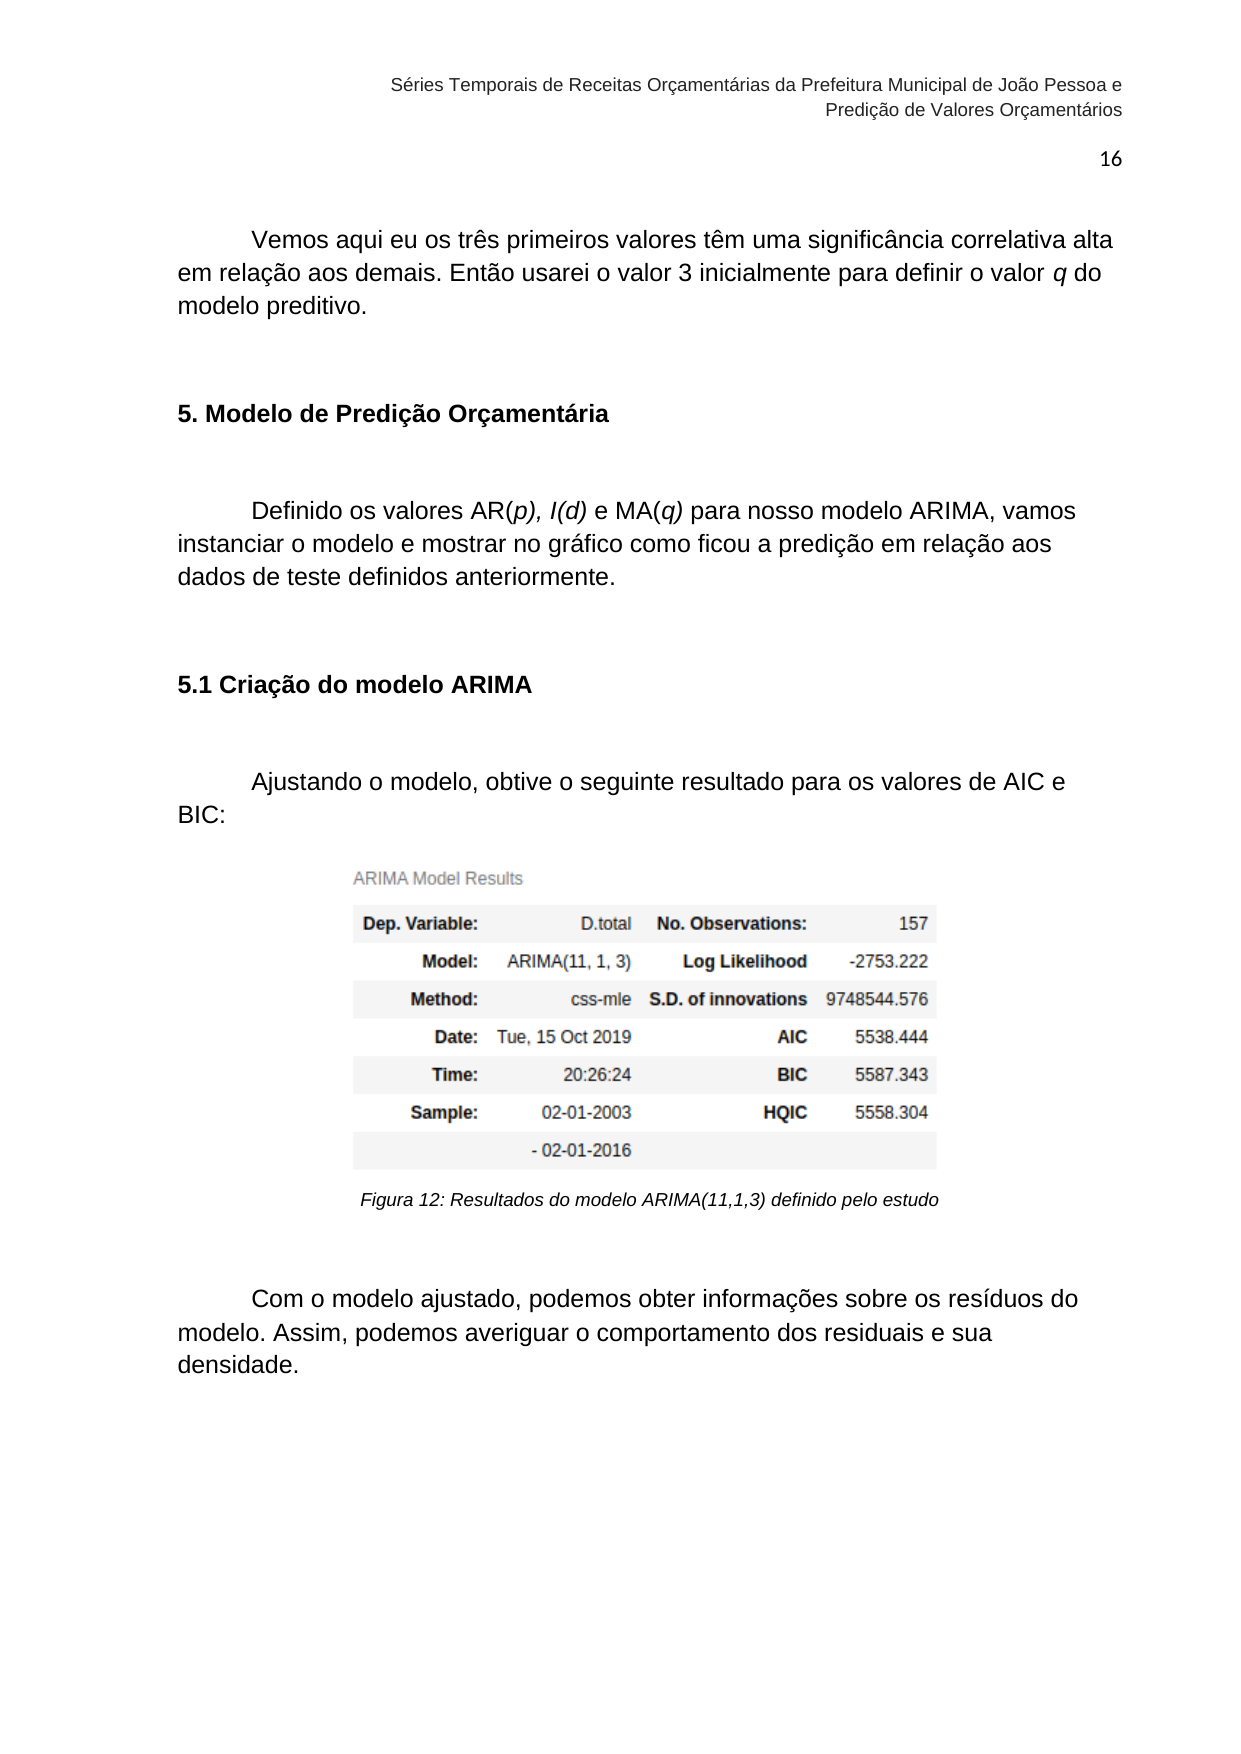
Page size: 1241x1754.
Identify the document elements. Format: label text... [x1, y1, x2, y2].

text Vemos aqui eu os três primeiros valores têm uma significância correlativa alta em relação aos demais. Então usarei o valor 3 inicialmente para definir o valor q do modelo preditivo. [177, 225, 1122, 320]
text Com o modelo ajustado, podemos obter informações sobre os resíduos do modelo. Assim, podemos averiguar o comportamento dos residuais e sua densidade. [177, 1284, 1122, 1379]
text Definido os valores AR(p), I(d) e MA(q) para nosso modelo ARIMA, vamos instanciar o modelo e mostrar no gráfico como ficou a predição em relação aos dados de teste definidos anteriormente. [177, 496, 1122, 591]
subtitle 5.1 Criação do modelo ARIMA [177, 670, 1122, 698]
subtitle 5. Modelo de Predição Orçamentária [177, 399, 1122, 428]
picture [349, 866, 950, 1180]
text Ajustando o modelo, obtive o seguinte resultado para os valores de AIC e BIC: [177, 767, 1122, 828]
text Figura 12: Resultados do modelo ARIMA(11,1,3) definido pelo estudo [350, 1180, 949, 1211]
